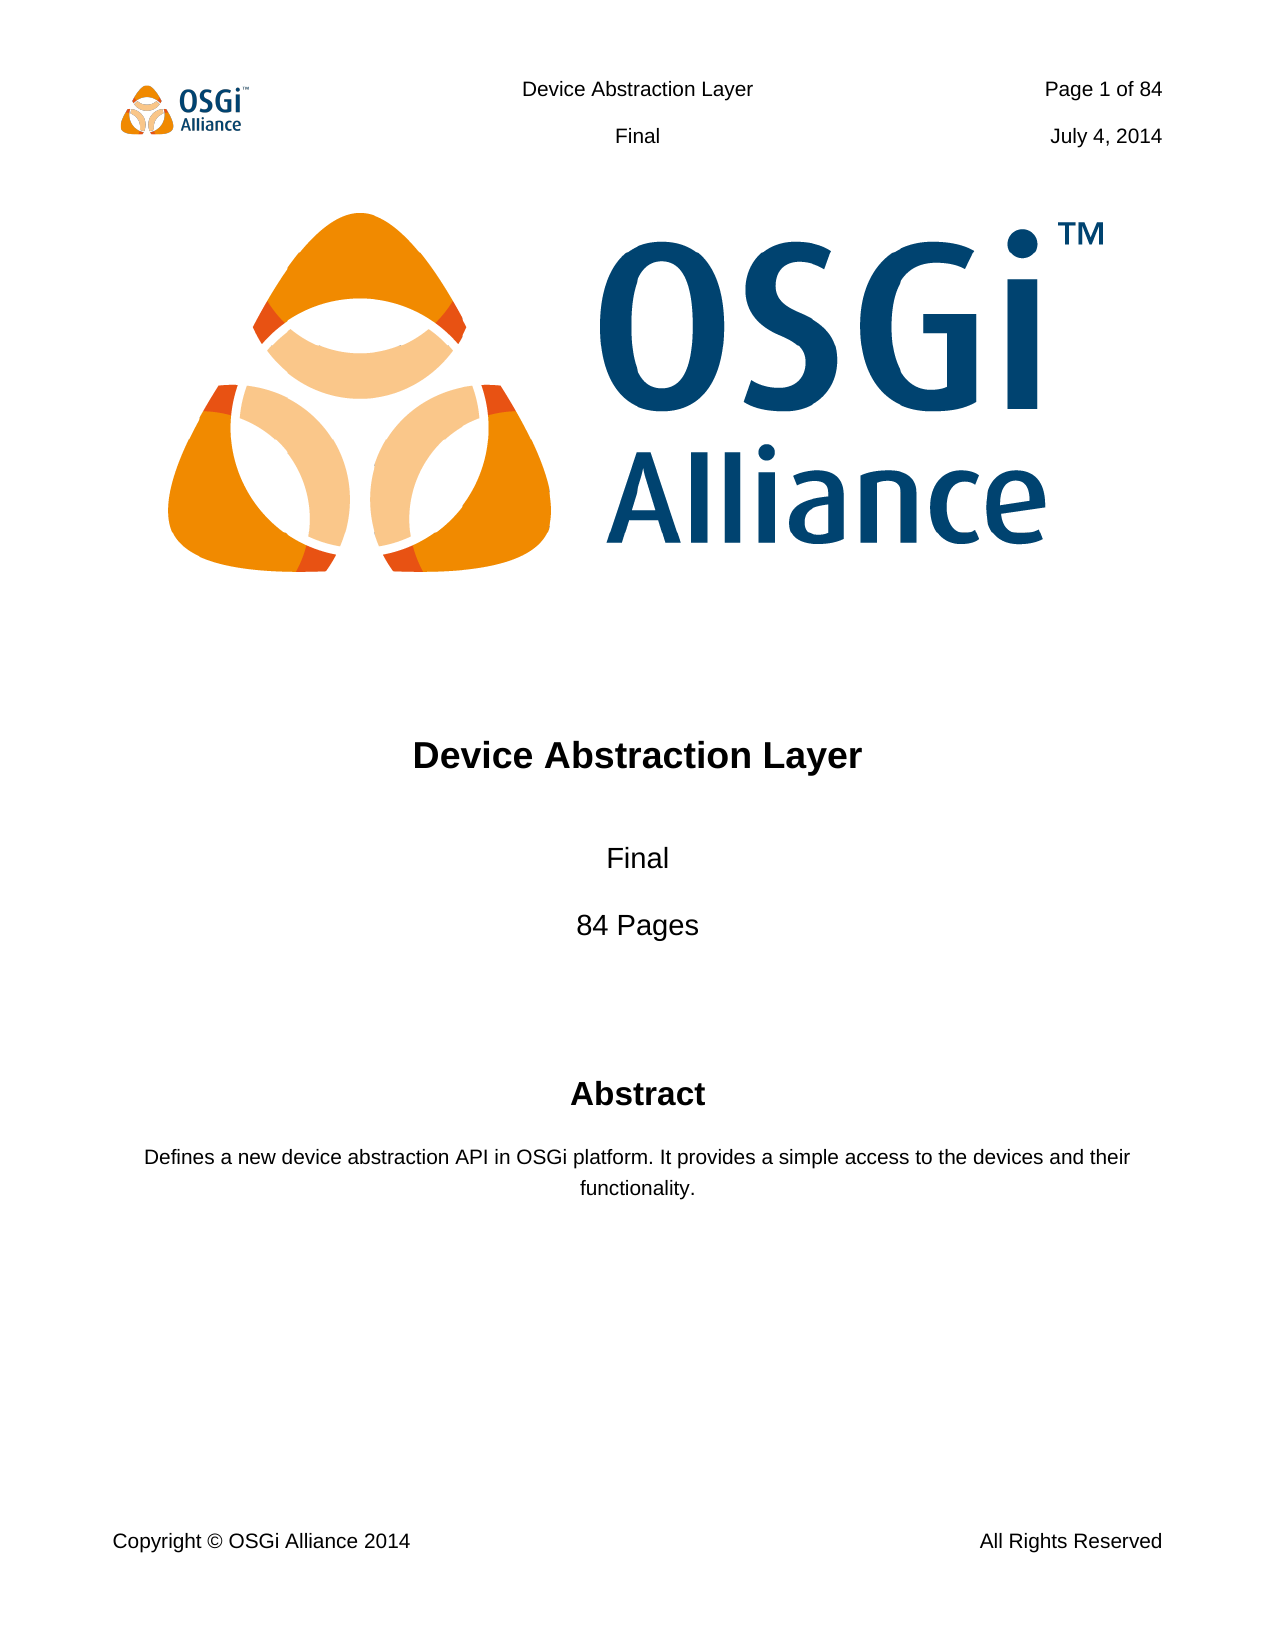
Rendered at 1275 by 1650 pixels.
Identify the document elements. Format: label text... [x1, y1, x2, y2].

text Defines a new device abstraction API in OSGi platform. It provides a simple access to the devices and their functionality. [112, 1137, 1162, 1200]
picture [112, 159, 1163, 626]
picture [113, 78, 257, 142]
title Final 84 Pages [112, 841, 1162, 941]
title Device Abstraction Layer [112, 733, 1162, 776]
text Abstract [112, 1074, 1162, 1112]
